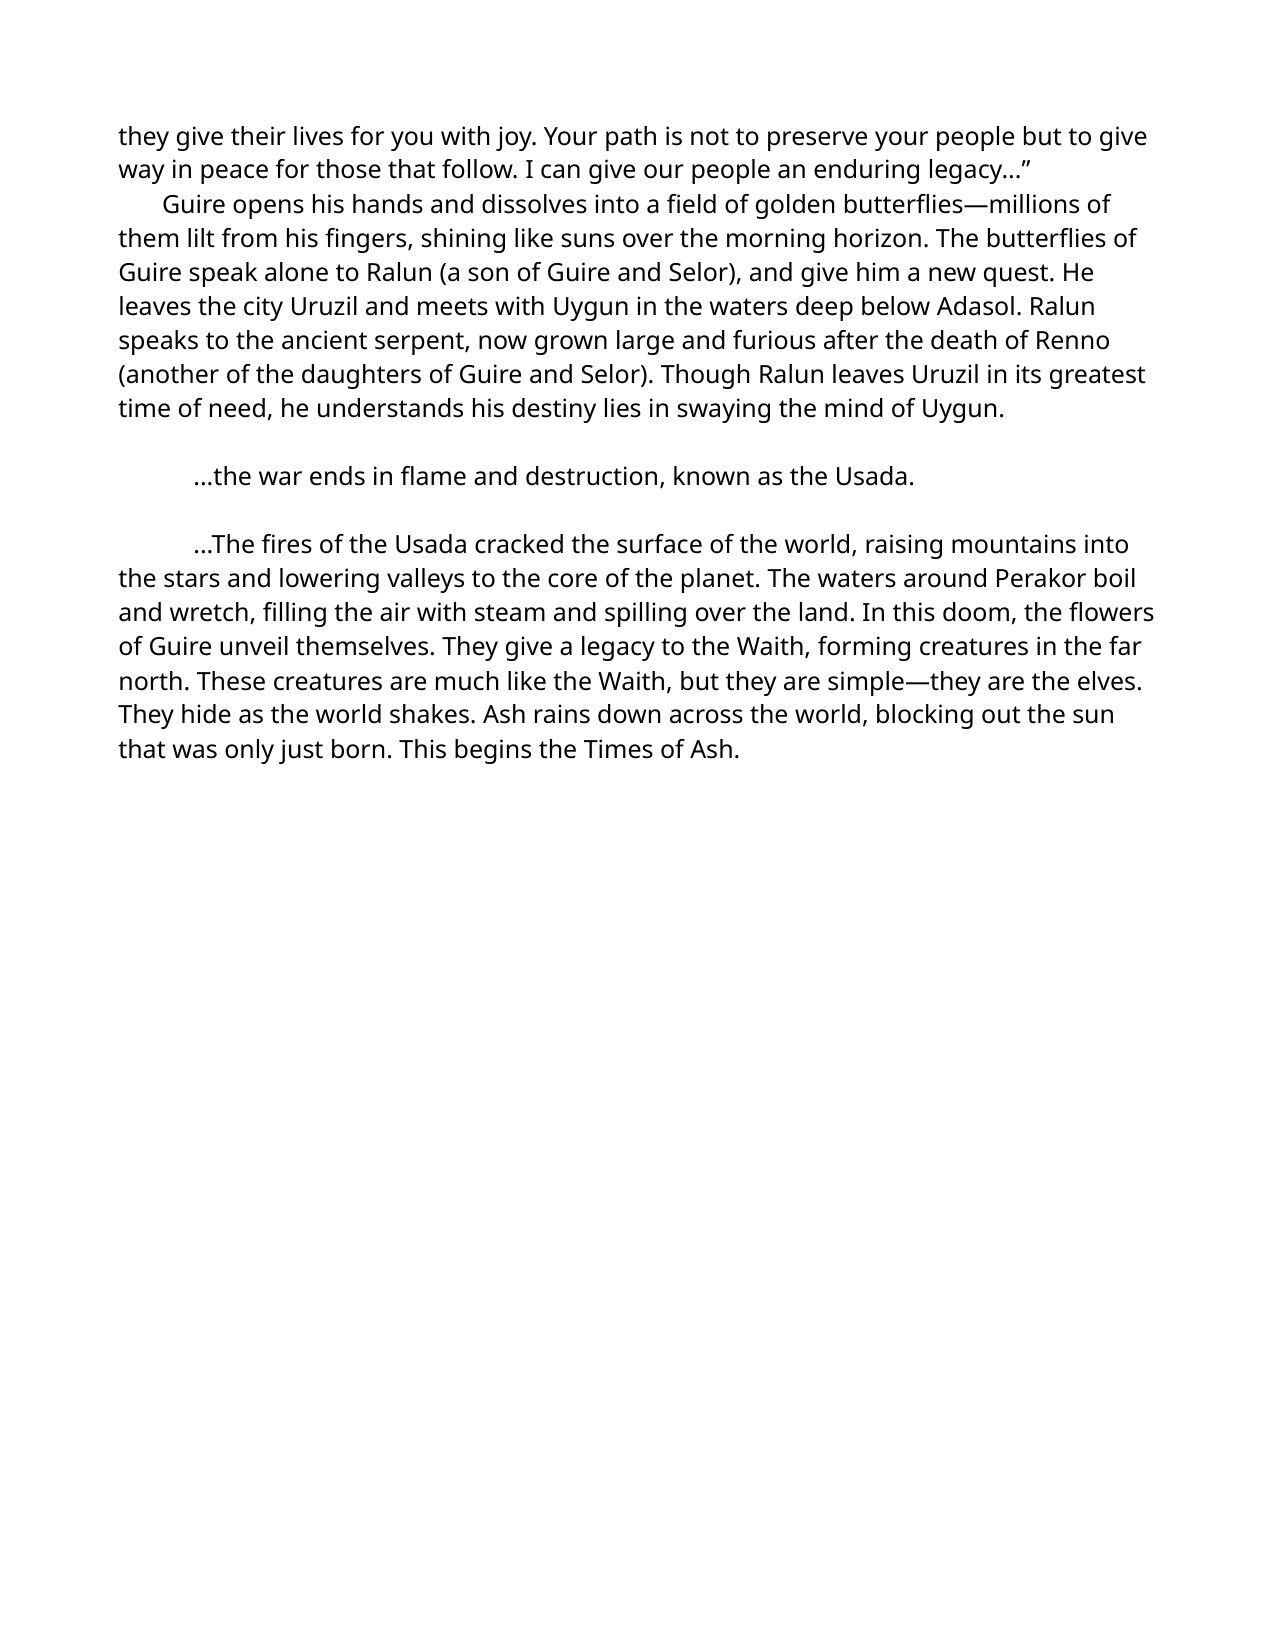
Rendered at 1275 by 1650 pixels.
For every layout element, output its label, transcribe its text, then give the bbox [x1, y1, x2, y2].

text ...The fires of the Usada cracked the surface of the world, raising mountains into the stars and lowering valleys to the core of the planet. The waters around Perakor boil and wretch, filling the air with steam and spilling over the land. In this doom, the flowers of Guire unveil themselves. They give a legacy to the Waith, forming creatures in the far north. These creatures are much like the Waith, but they are simple—they are the elves. They hide as the world shakes. Ash rains down across the world, blocking out the sun that was only just born. This begins the Times of Ash. [118, 527, 1157, 765]
text ...the war ends in flame and destruction, known as the Usada. [118, 459, 1157, 493]
text they give their lives for you with joy. Your path is not to preserve your people but to give way in peace for those that follow. I can give our people an enduring legacy...” [118, 118, 1157, 186]
text Guire opens his hands and dissolves into a field of golden butterflies—millions of them lilt from his fingers, shining like suns over the morning horizon. The butterflies of Guire speak alone to Ralun (a son of Guire and Selor), and give him a new quest. He leaves the city Uruzil and meets with Uygun in the waters deep below Adasol. Ralun speaks to the ancient serpent, now grown large and furious after the death of Renno (another of the daughters of Guire and Selor). Though Ralun leaves Uruzil in its greatest time of need, he understands his destiny lies in swaying the mind of Uygun. [118, 186, 1157, 425]
